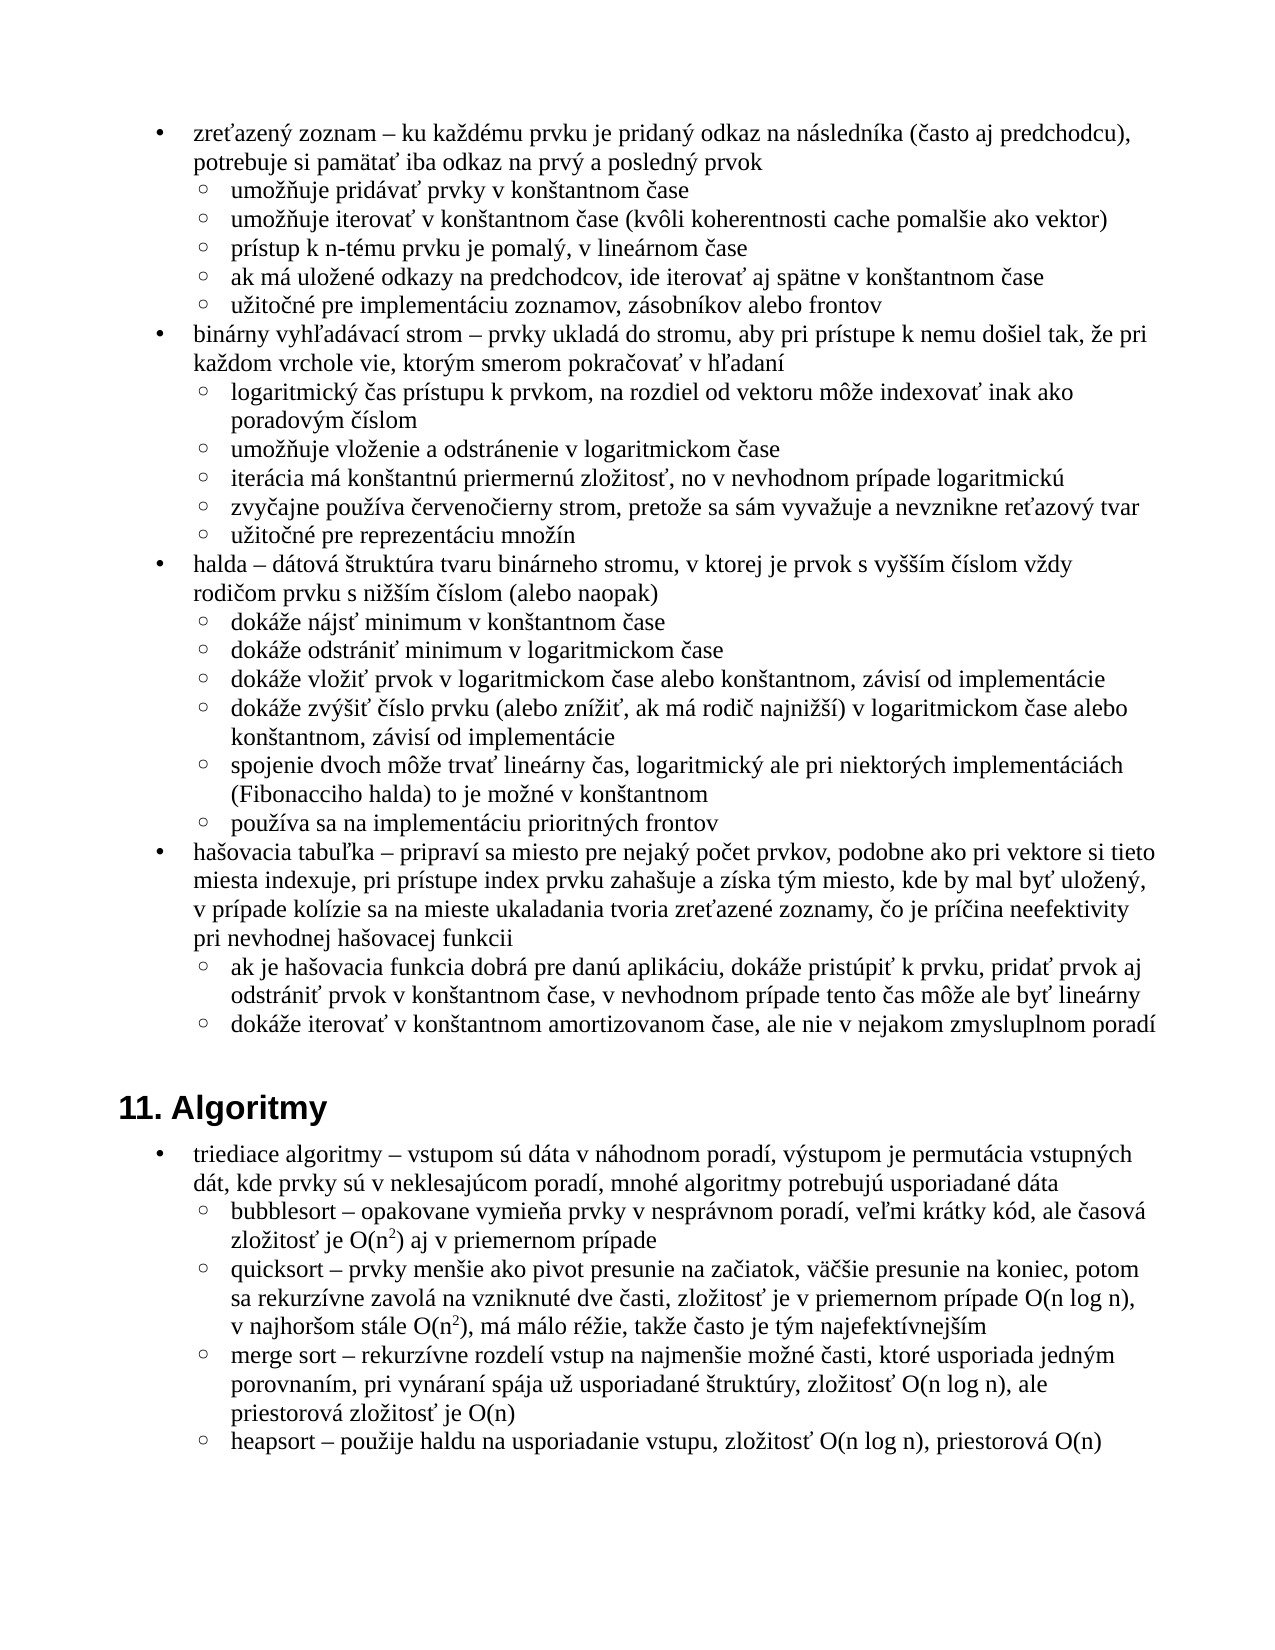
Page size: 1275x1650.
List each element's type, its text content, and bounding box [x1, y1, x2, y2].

list užitočné pre reprezentáciu množín [193, 521, 1157, 549]
list dokáže nájsť minimum v konštantnom čase [193, 607, 1157, 636]
list halda – dátová štruktúra tvaru binárneho stromu, v ktorej je prvok s vyšším číslom vždy rodičom prvku s nižším číslom (alebo naopak) [156, 549, 1157, 607]
list triediace algoritmy – vstupom sú dáta v náhodnom poradí, výstupom je permutácia vstupných dát, kde prvky sú v neklesajúcom poradí, mnohé algoritmy potrebujú usporiadané dáta [156, 1139, 1157, 1196]
list ak je hašovacia funkcia dobrá pre danú aplikáciu, dokáže pristúpiť k prvku, pridať prvok aj odstrániť prvok v konštantnom čase, v nevhodnom prípade tento čas môže ale byť lineárny [193, 952, 1157, 1009]
list bubblesort – opakovane vymieňa prvky v nesprávnom poradí, veľmi krátky kód, ale časová zložitosť je O(n2) aj v priemernom prípade [193, 1196, 1157, 1254]
list spojenie dvoch môže trvať lineárny čas, logaritmický ale pri niektorých implementáciách (Fibonacciho halda) to je možné v konštantnom [193, 751, 1157, 808]
list dokáže odstrániť minimum v logaritmickom čase [193, 636, 1157, 664]
list logaritmický čas prístupu k prvkom, na rozdiel od vektoru môže indexovať inak ako poradovým číslom [193, 377, 1157, 434]
list umožňuje pridávať prvky v konštantnom čase [193, 176, 1157, 204]
list umožňuje vloženie a odstránenie v logaritmickom čase [193, 434, 1157, 463]
list ak má uložené odkazy na predchodcov, ide iterovať aj spätne v konštantnom čase [193, 262, 1157, 291]
list merge sort – rekurzívne rozdelí vstup na najmenšie možné časti, ktoré usporiada jedným porovnaním, pri vynáraní spája už usporiadané štruktúry, zložitosť O(n log n), ale priestorová zložitosť je O(n) [193, 1340, 1157, 1426]
list prístup k n-tému prvku je pomalý, v lineárnom čase [193, 233, 1157, 262]
list hašovacia tabuľka – pripraví sa miesto pre nejaký počet prvkov, podobne ako pri vektore si tieto miesta indexuje, pri prístupe index prvku zahašuje a získa tým miesto, kde by mal byť uložený, v prípade kolízie sa na mieste ukaladania tvoria zreťazené zoznamy, čo je príčina neefektivity pri nevhodnej hašovacej funkcii [156, 837, 1157, 952]
list dokáže iterovať v konštantnom amortizovanom čase, ale nie v nejakom zmysluplnom poradí [193, 1009, 1157, 1038]
list iterácia má konštantnú priermernú zložitosť, no v nevhodnom prípade logaritmickú [193, 463, 1157, 492]
list quicksort – prvky menšie ako pivot presunie na začiatok, väčšie presunie na koniec, potom sa rekurzívne zavolá na vzniknuté dve časti, zložitosť je v priemernom prípade O(n log n), v najhoršom stále O(n2), má málo réžie, takže často je tým najefektívnejším [193, 1254, 1157, 1340]
list používa sa na implementáciu prioritných frontov [193, 808, 1157, 837]
list umožňuje iterovať v konštantnom čase (kvôli koherentnosti cache pomalšie ako vektor) [193, 204, 1157, 233]
list užitočné pre implementáciu zoznamov, zásobníkov alebo frontov [193, 291, 1157, 319]
list zreťazený zoznam – ku každému prvku je pridaný odkaz na následníka (často aj predchodcu), potrebuje si pamätať iba odkaz na prvý a posledný prvok [156, 118, 1157, 176]
list binárny vyhľadávací strom – prvky ukladá do stromu, aby pri prístupe k nemu došiel tak, že pri každom vrchole vie, ktorým smerom pokračovať v hľadaní [156, 319, 1157, 377]
list dokáže zvýšiť číslo prvku (alebo znížiť, ak má rodič najnižší) v logaritmickom čase alebo konštantnom, závisí od implementácie [193, 693, 1157, 751]
list dokáže vložiť prvok v logaritmickom čase alebo konštantnom, závisí od implementácie [193, 664, 1157, 693]
subtitle 11. Algoritmy [118, 1088, 1157, 1126]
list zvyčajne používa červenočierny strom, pretože sa sám vyvažuje a nevznikne reťazový tvar [193, 492, 1157, 521]
list heapsort – použije haldu na usporiadanie vstupu, zložitosť O(n log n), priestorová O(n) [193, 1426, 1157, 1455]
